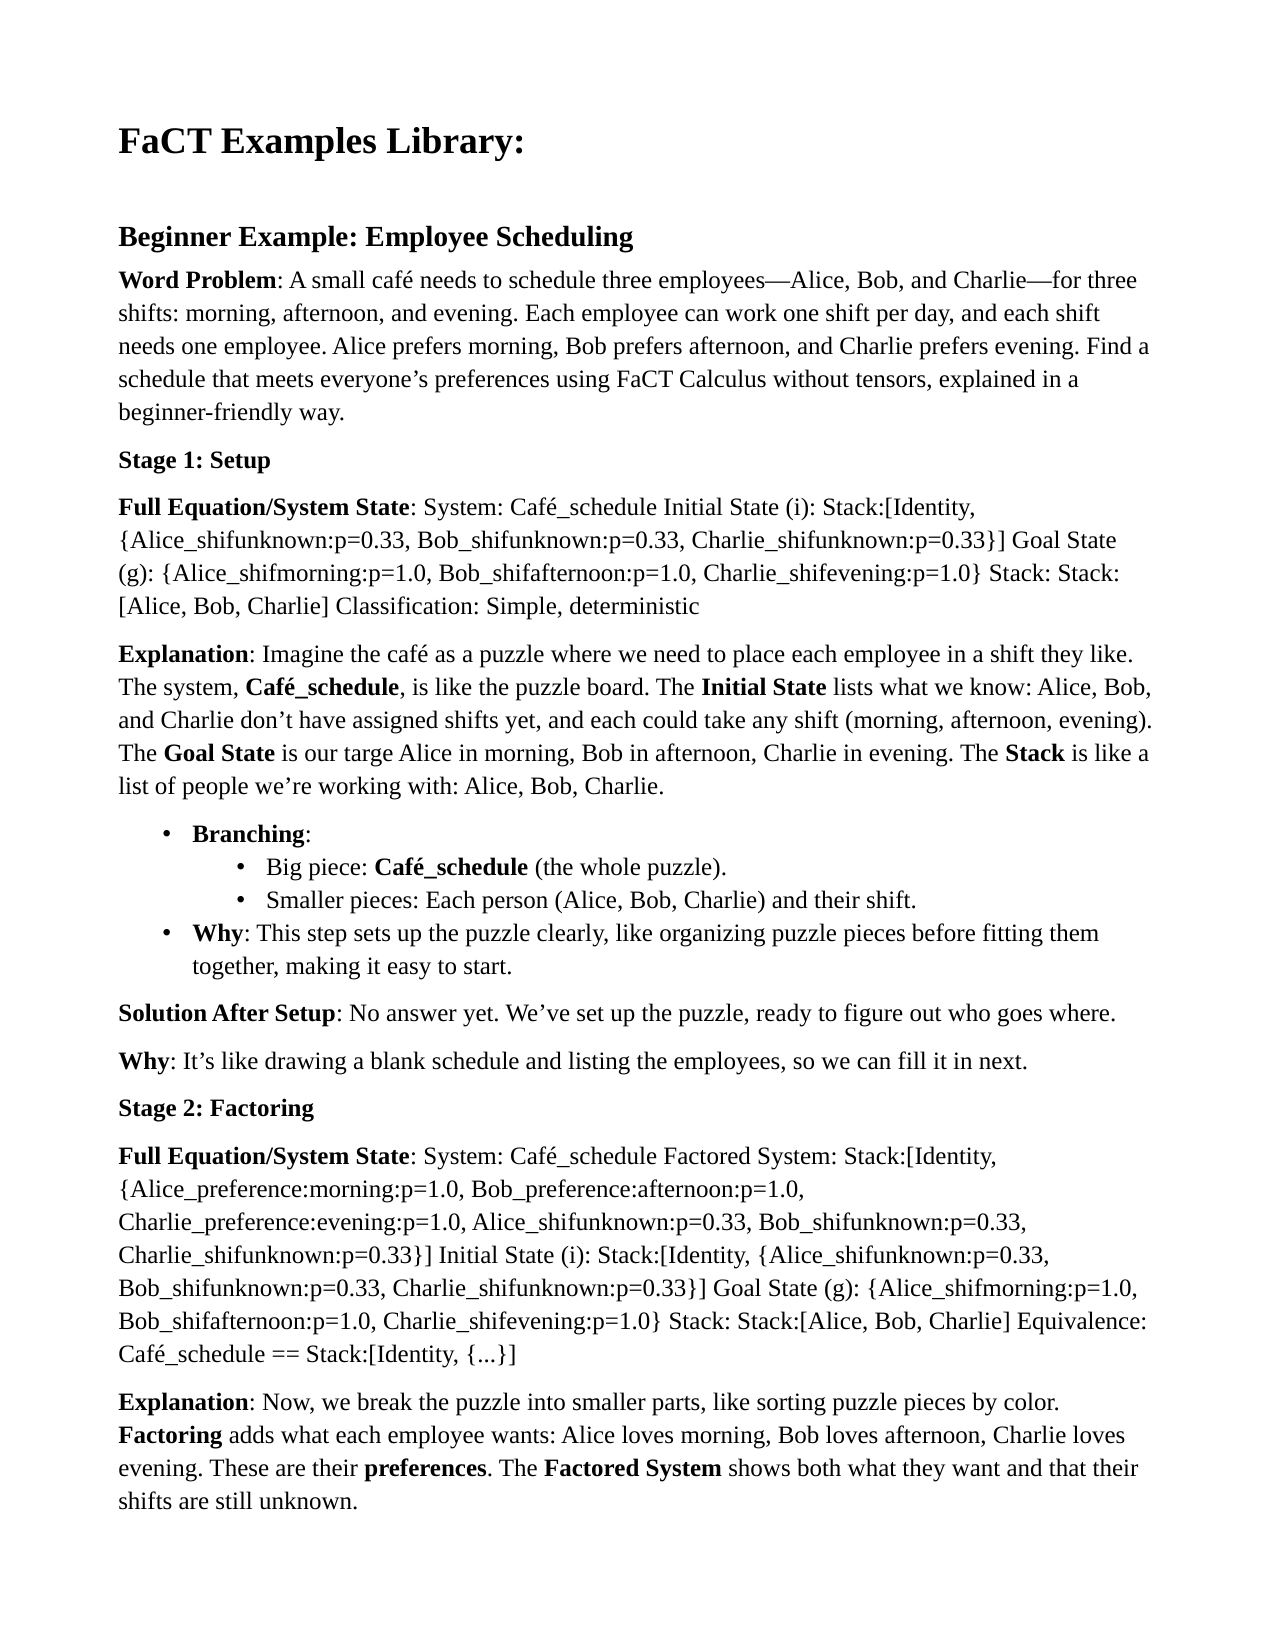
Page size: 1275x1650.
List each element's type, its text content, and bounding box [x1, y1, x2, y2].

text Stage 1: Setup [118, 445, 1157, 473]
list Smaller pieces: Each person (Alice, Bob, Charlie) and their shift. [236, 885, 1157, 913]
list Why: This step sets up the puzzle clearly, like organizing puzzle pieces before fitting them together, making it easy to start. [162, 918, 1157, 979]
text Full Equation/System State: System: Café_schedule Initial State (i): Stack:[Identity, {Alice_shifunknown:p=0.33, Bob_shifunknown:p=0.33, Charlie_shifunknown:p=0.33}] Goal State (g): {Alice_shifmorning:p=1.0, Bob_shifafternoon:p=1.0, Charlie_shifevening:p=1.0} Stack: Stack:[Alice, Bob, Charlie] Classification: Simple, deterministic [118, 492, 1157, 620]
text Word Problem: A small café needs to schedule three employees—Alice, Bob, and Charlie—for three shifts: morning, afternoon, and evening. Each employee can work one shift per day, and each shift needs one employee. Alice prefers morning, Bob prefers afternoon, and Charlie prefers evening. Find a schedule that meets everyone’s preferences using FaCT Calculus without tensors, explained in a beginner-friendly way. [118, 265, 1157, 426]
text Solution After Setup: No answer yet. We’ve set up the puzzle, ready to figure out who goes where. [118, 998, 1157, 1027]
text Explanation: Imagine the café as a puzzle where we need to place each employee in a shift they like. The system, Café_schedule, is like the puzzle board. The Initial State lists what we know: Alice, Bob, and Charlie don’t have assigned shifts yet, and each could take any shift (morning, afternoon, evening). The Goal State is our targe Alice in morning, Bob in afternoon, Charlie in evening. The Stack is like a list of people we’re working with: Alice, Bob, Charlie. [118, 639, 1157, 800]
list Branching: [162, 819, 1157, 847]
text Stage 2: Factoring [118, 1093, 1157, 1122]
text FaCT Examples Library: [118, 118, 1157, 204]
list Big piece: Café_schedule (the whole puzzle). [236, 852, 1157, 880]
text Full Equation/System State: System: Café_schedule Factored System: Stack:[Identity, {Alice_preference:morning:p=1.0, Bob_preference:afternoon:p=1.0, Charlie_preference:evening:p=1.0, Alice_shifunknown:p=0.33, Bob_shifunknown:p=0.33, Charlie_shifunknown:p=0.33}] Initial State (i): Stack:[Identity, {Alice_shifunknown:p=0.33, Bob_shifunknown:p=0.33, Charlie_shifunknown:p=0.33}] Goal State (g): {Alice_shifmorning:p=1.0, Bob_shifafternoon:p=1.0, Charlie_shifevening:p=1.0} Stack: Stack:[Alice, Bob, Charlie] Equivalence: Café_schedule == Stack:[Identity, {...}] [118, 1141, 1157, 1368]
subtitle Beginner Example: Employee Scheduling [118, 219, 1157, 252]
text Why: It’s like drawing a blank schedule and listing the employees, so we can fill it in next. [118, 1046, 1157, 1075]
text Explanation: Now, we break the puzzle into smaller parts, like sorting puzzle pieces by color. Factoring adds what each employee wants: Alice loves morning, Bob loves afternoon, Charlie loves evening. These are their preferences. The Factored System shows both what they want and that their shifts are still unknown. [118, 1387, 1157, 1515]
